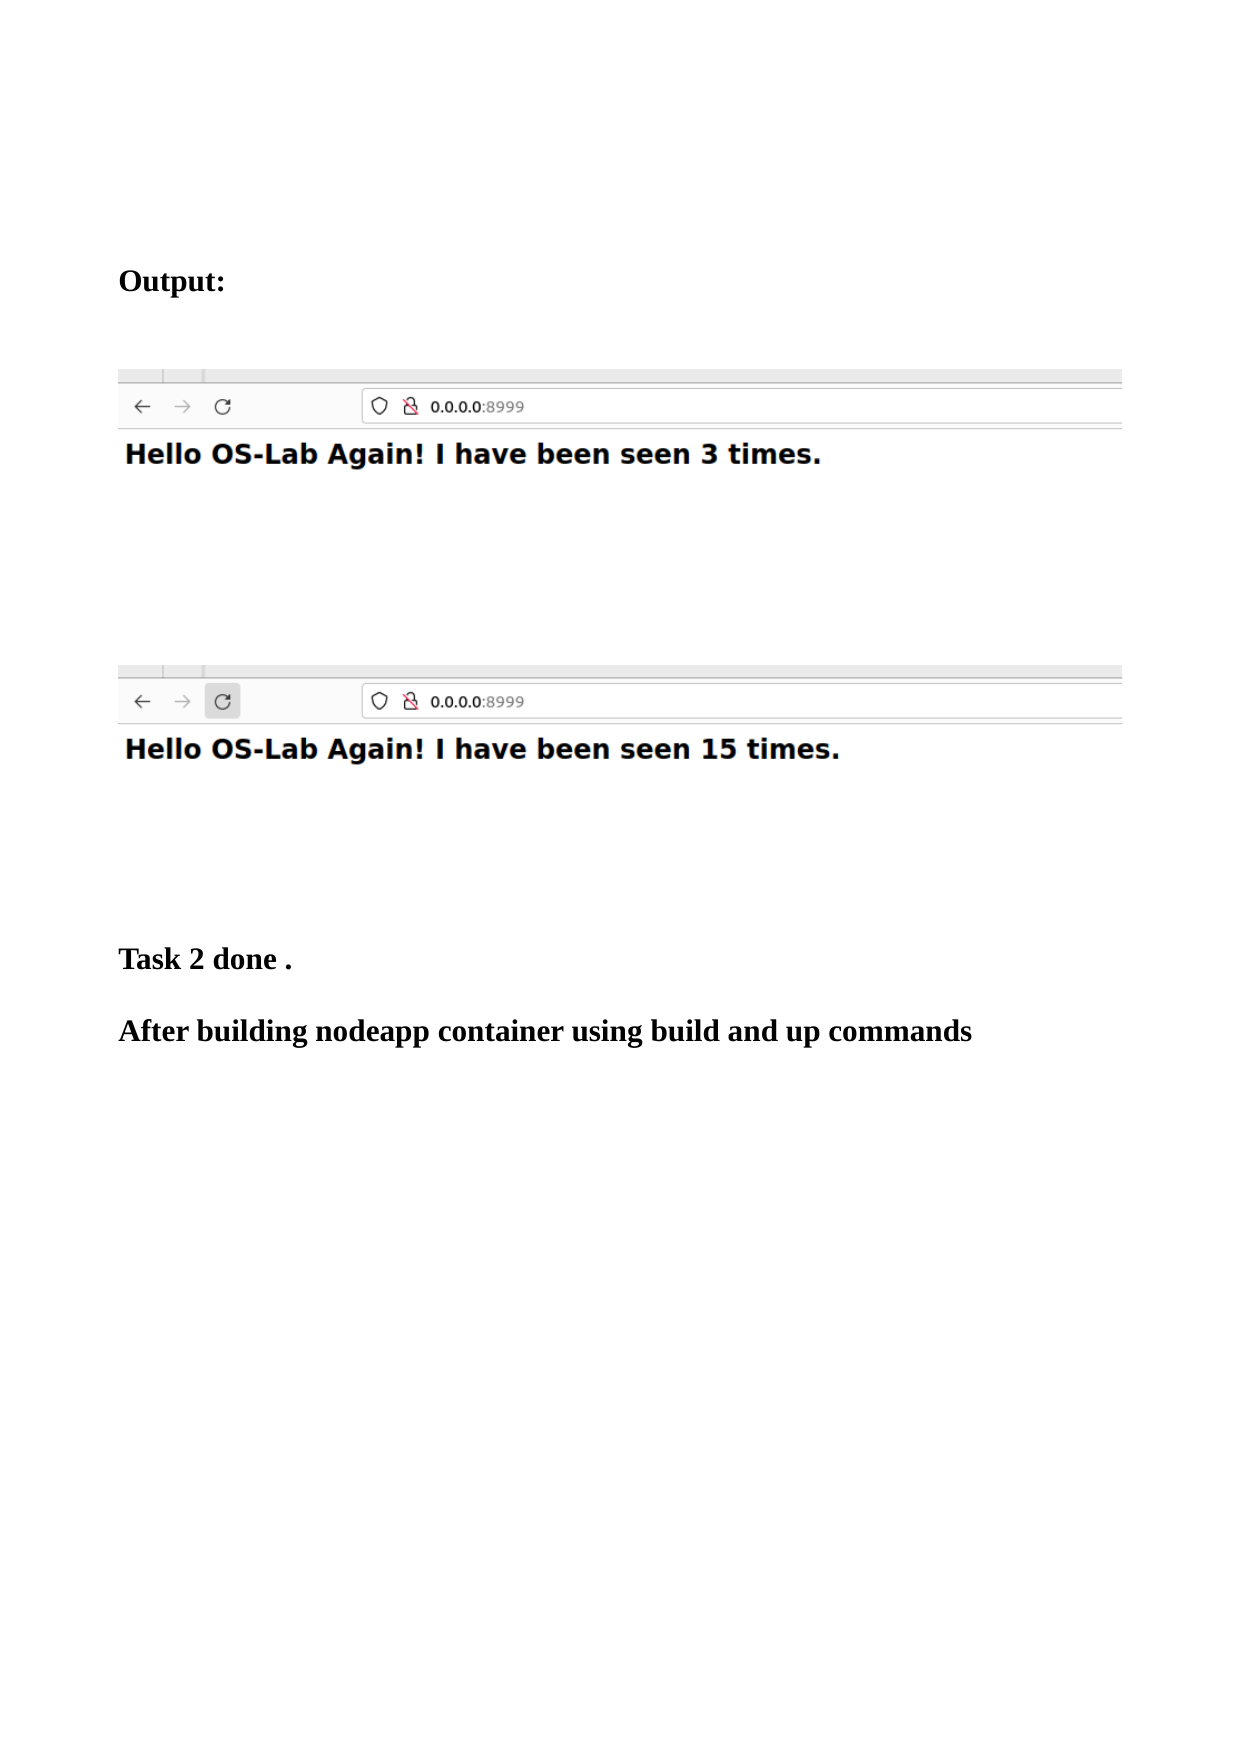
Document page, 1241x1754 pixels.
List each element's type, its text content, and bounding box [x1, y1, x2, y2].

text Task 2 done . [118, 940, 1122, 976]
text Output: [118, 262, 1122, 298]
picture [118, 665, 1123, 904]
text After building nodeapp container using build and up commands [118, 1012, 1122, 1048]
picture [118, 369, 1123, 609]
